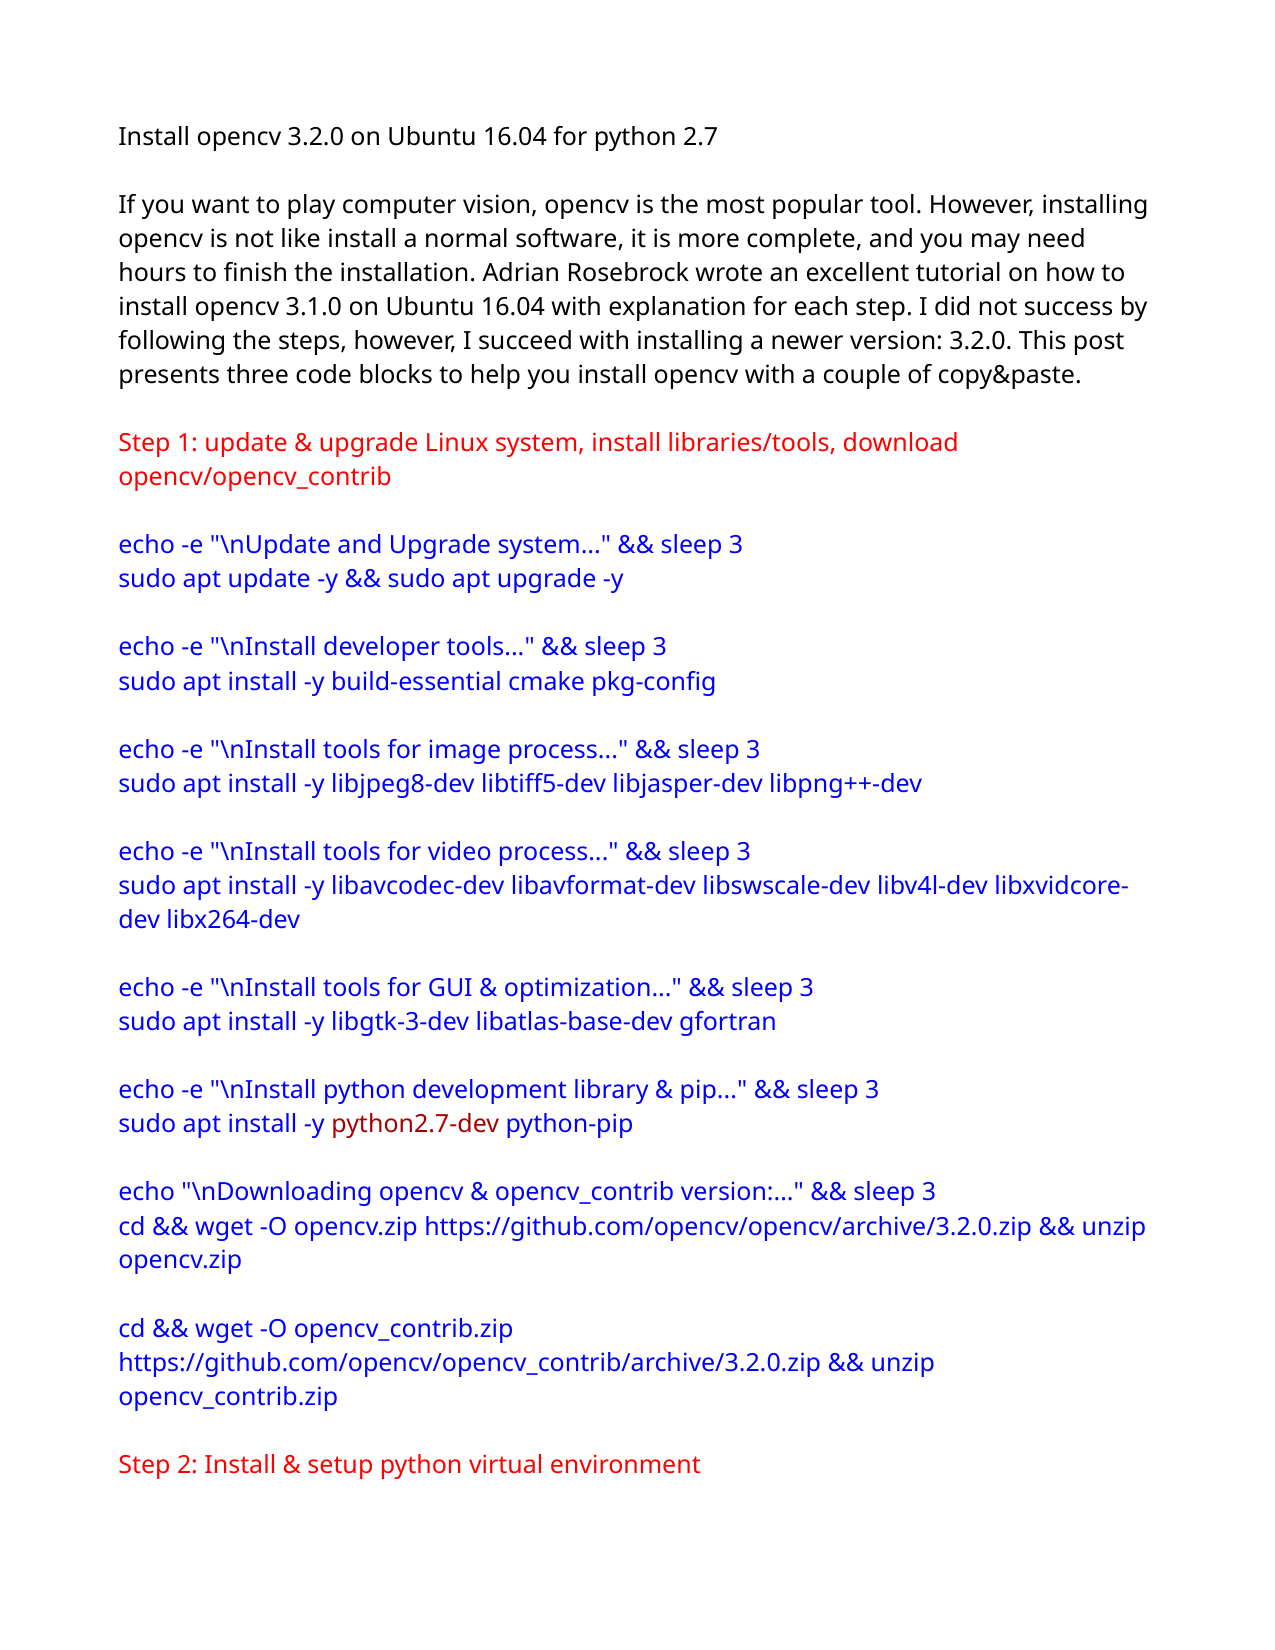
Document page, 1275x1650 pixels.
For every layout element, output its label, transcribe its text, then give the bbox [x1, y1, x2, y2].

text echo -e "\nInstall python development library & pip..." && sleep 3 [118, 1072, 1157, 1106]
text echo "\nDownloading opencv & opencv_contrib version:..." && sleep 3 [118, 1174, 1157, 1208]
text cd && wget -O opencv.zip https://github.com/opencv/opencv/archive/3.2.0.zip && unzip opencv.zip [118, 1208, 1157, 1276]
text echo -e "\nInstall developer tools..." && sleep 3 [118, 629, 1157, 663]
text echo -e "\nInstall tools for video process..." && sleep 3 [118, 833, 1157, 867]
text echo -e "\nInstall tools for image process..." && sleep 3 [118, 731, 1157, 765]
text sudo apt install -y libgtk-3-dev libatlas-base-dev gfortran [118, 1004, 1157, 1038]
text sudo apt install -y libjpeg8-dev libtiff5-dev libjasper-dev libpng++-dev [118, 765, 1157, 799]
text cd && wget -O opencv_contrib.zip https://github.com/opencv/opencv_contrib/archive/3.2.0.zip && unzip opencv_contrib.zip [118, 1310, 1157, 1412]
text sudo apt install -y libavcodec-dev libavformat-dev libswscale-dev libv4l-dev libxvidcore-dev libx264-dev [118, 867, 1157, 936]
text If you want to play computer vision, opencv is the most popular tool. However, installing opencv is not like install a normal software, it is more complete, and you may need hours to finish the installation. Adrian Rosebrock wrote an excellent tutorial on how to install opencv 3.1.0 on Ubuntu 16.04 with explanation for each step. I did not success by following the steps, however, I succeed with installing a newer version: 3.2.0. This post presents three code blocks to help you install opencv with a couple of copy&paste. [118, 186, 1157, 391]
text Step 1: update & upgrade Linux system, install libraries/tools, download opencv/opencv_contrib [118, 425, 1157, 493]
text echo -e "\nUpdate and Upgrade system..." && sleep 3 [118, 527, 1157, 561]
text echo -e "\nInstall tools for GUI & optimization..." && sleep 3 [118, 970, 1157, 1004]
text sudo apt install -y python2.7-dev python-pip [118, 1106, 1157, 1140]
text sudo apt update -y && sudo apt upgrade -y [118, 561, 1157, 595]
text sudo apt install -y build-essential cmake pkg-config [118, 663, 1157, 697]
text Step 2: Install & setup python virtual environment [118, 1447, 1157, 1481]
text Install opencv 3.2.0 on Ubuntu 16.04 for python 2.7 [118, 118, 1157, 152]
